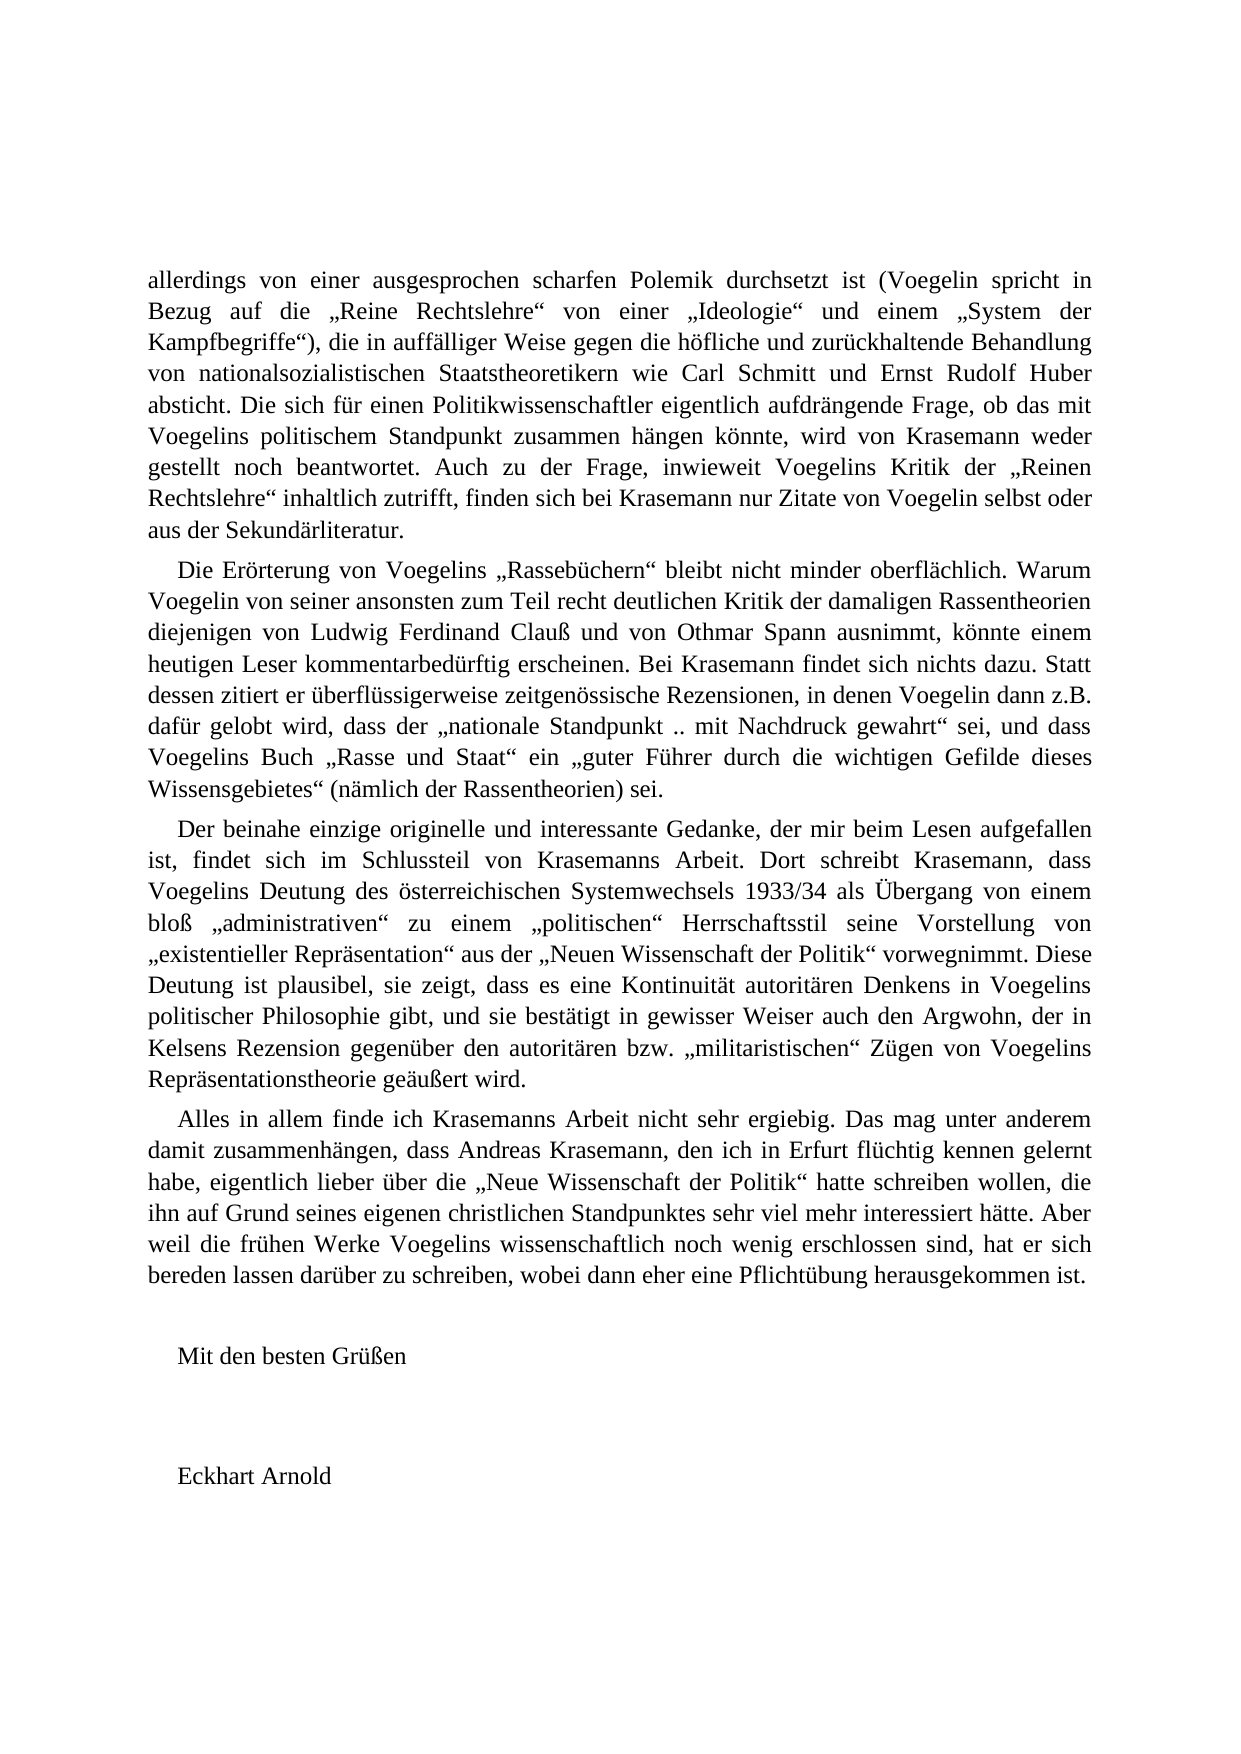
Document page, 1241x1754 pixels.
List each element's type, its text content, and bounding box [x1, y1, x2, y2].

text allerdings von einer ausgesprochen scharfen Polemik durchsetzt ist (Voegelin spricht in Bezug auf die „Reine Rechtslehre“ von einer „Ideologie“ und einem „System der Kampfbegriffe“), die in auffälliger Weise gegen die höfliche und zurückhaltende Behandlung von nationalsozialistischen Staatstheoretikern wie Carl Schmitt und Ernst Rudolf Huber absticht. Die sich für einen Politikwissenschaftler eigentlich aufdrängende Frage, ob das mit Voegelins politischem Standpunkt zusammen hängen könnte, wird von Krasemann weder gestellt noch beantwortet. Auch zu der Frage, inwieweit Voegelins Kritik der „Reinen Rechtslehre“ inhaltlich zutrifft, finden sich bei Krasemann nur Zitate von Voegelin selbst oder aus der Sekundärliteratur. [148, 266, 1093, 543]
text Der beinahe einzige originelle und interessante Gedanke, der mir beim Lesen aufgefallen ist, findet sich im Schlussteil von Krasemanns Arbeit. Dort schreibt Krasemann, dass Voegelins Deutung des österreichischen Systemwechsels 1933/34 als Übergang von einem bloß „administrativen“ zu einem „politischen“ Herrschaftsstil seine Vorstellung von „existentieller Repräsentation“ aus der „Neuen Wissenschaft der Politik“ vorwegnimmt. Diese Deutung ist plausibel, sie zeigt, dass es eine Kontinuität autoritären Denkens in Voegelins politischer Philosophie gibt, und sie bestätigt in gewisser Weiser auch den Argwohn, der in Kelsens Rezension gegenüber den autoritären bzw. „militaristischen“ Zügen von Voegelins Repräsentationstheorie geäußert wird. [148, 815, 1093, 1093]
text Alles in allem finde ich Krasemanns Arbeit nicht sehr ergiebig. Das mag unter anderem damit zusammenhängen, dass Andreas Krasemann, den ich in Erfurt flüchtig kennen gelernt habe, eigentlich lieber über die „Neue Wissenschaft der Politik“ hatte schreiben wollen, die ihn auf Grund seines eigenen christlichen Standpunktes sehr viel mehr interessiert hätte. Aber weil die frühen Werke Voegelins wissenschaftlich noch wenig erschlossen sind, hat er sich bereden lassen darüber zu schreiben, wobei dann eher eine Pflichtübung herausgekommen ist. [148, 1105, 1093, 1289]
text Die Erörterung von Voegelins „Rassebüchern“ bleibt nicht minder oberflächlich. Warum Voegelin von seiner ansonsten zum Teil recht deutlichen Kritik der damaligen Rassentheorien diejenigen von Ludwig Ferdinand Clauß und von Othmar Spann ausnimmt, könnte einem heutigen Leser kommentarbedürftig erscheinen. Bei Krasemann findet sich nichts dazu. Statt dessen zitiert er überflüssigerweise zeitgenössische Rezensionen, in denen Voegelin dann z.B. dafür gelobt wird, dass der „nationale Standpunkt .. mit Nachdruck gewahrt“ sei, und dass Voegelins Buch „Rasse und Staat“ ein „guter Führer durch die wichtigen Gefilde dieses Wissensgebietes“ (nämlich der Rassentheorien) sei. [148, 556, 1093, 802]
text Eckhart Arnold [148, 1462, 1093, 1490]
text Mit den besten Grüßen [148, 1342, 1093, 1369]
